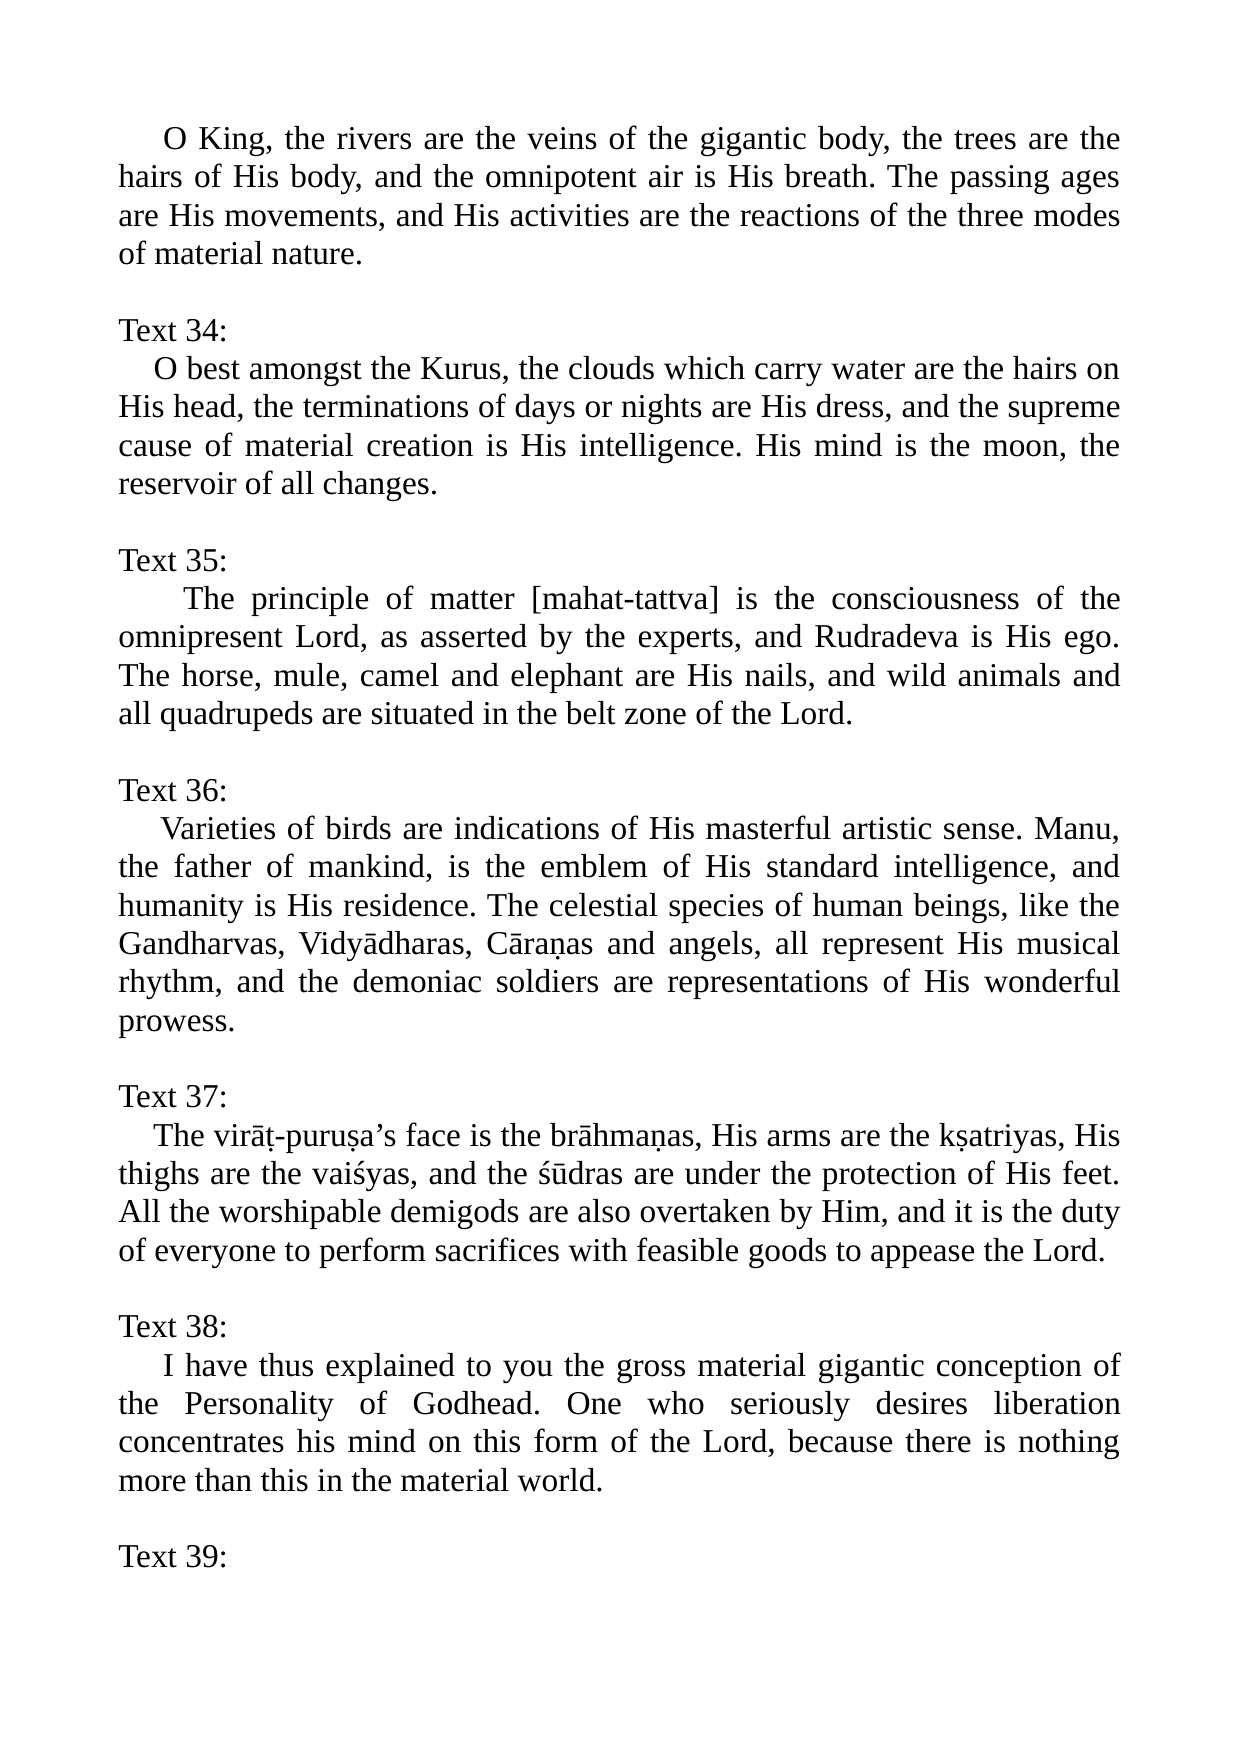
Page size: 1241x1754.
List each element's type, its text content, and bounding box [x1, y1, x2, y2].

text I have thus explained to you the gross material gigantic conception of the Personality of Godhead. One who seriously desires liberation concentrates his mind on this form of the Lord, because there is nothing more than this in the material world. [118, 1345, 1122, 1498]
text Text 34: [118, 310, 1122, 348]
text The principle of matter [mahat-tattva] is the consciousness of the omnipresent Lord, as asserted by the experts, and Rudradeva is His ego. The horse, mule, camel and elephant are His nails, and wild animals and all quadrupeds are situated in the belt zone of the Lord. [118, 578, 1122, 731]
text O King, the rivers are the veins of the gigantic body, the trees are the hairs of His body, and the omnipotent air is His breath. The passing ages are His movements, and His activities are the reactions of the three modes of material nature. [118, 118, 1122, 271]
text Text 38: [118, 1306, 1122, 1345]
text O best amongst the Kurus, the clouds which carry water are the hairs on His head, the terminations of days or nights are His dress, and the supreme cause of material creation is His intelligence. His mind is the moon, the reservoir of all changes. [118, 348, 1122, 501]
text Text 37: [118, 1076, 1122, 1115]
text Text 35: [118, 540, 1122, 578]
text The virāṭ-puruṣa’s face is the brāhmaṇas, His arms are the kṣatriyas, His thighs are the vaiśyas, and the śūdras are under the protection of His feet. All the worshipable demigods are also overtaken by Him, and it is the duty of everyone to perform sacrifices with feasible goods to appease the Lord. [118, 1115, 1122, 1268]
text Text 36: [118, 770, 1122, 808]
text Text 39: [118, 1536, 1122, 1575]
text Varieties of birds are indications of His masterful artistic sense. Manu, the father of mankind, is the emblem of His standard intelligence, and humanity is His residence. The celestial species of human beings, like the Gandharvas, Vidyādharas, Cāraṇas and angels, all represent His musical rhythm, and the demoniac soldiers are representations of His wonderful prowess. [118, 808, 1122, 1038]
